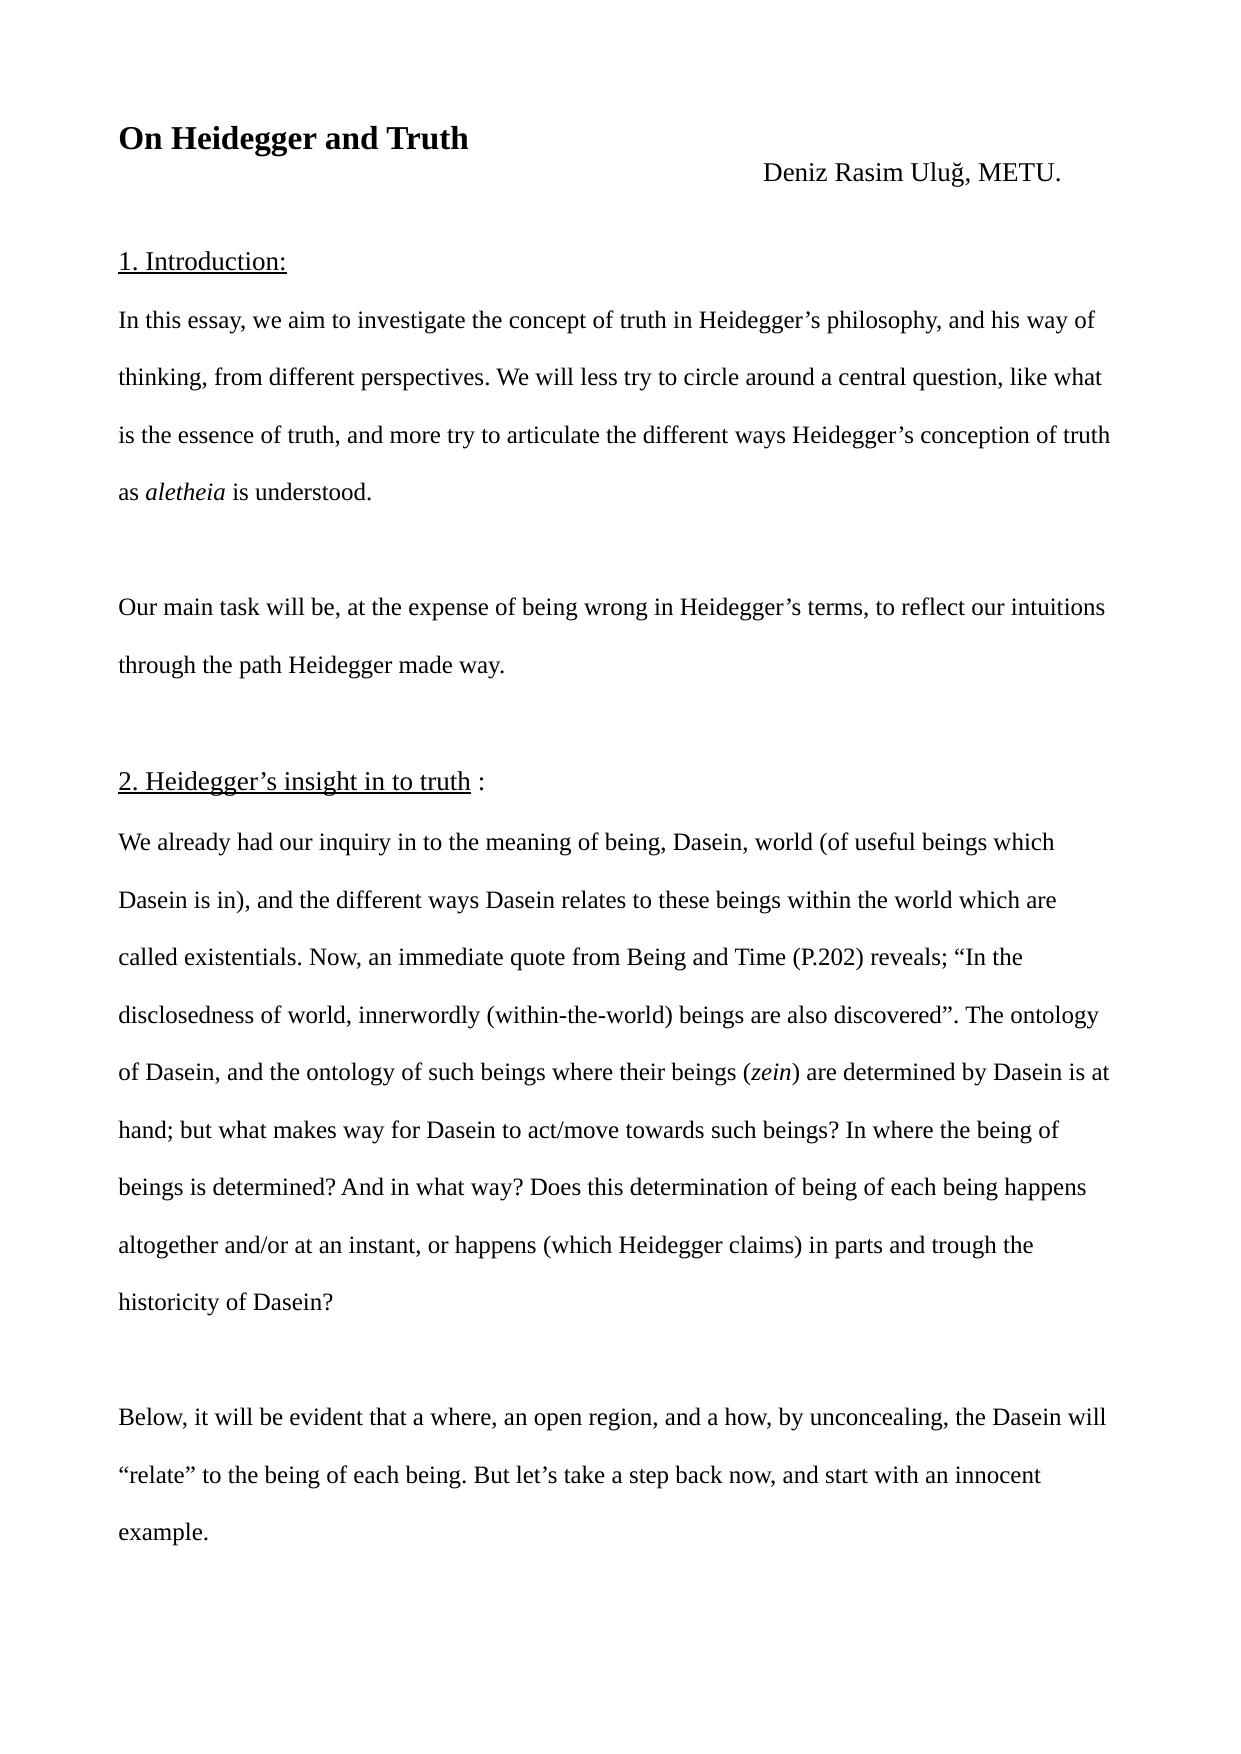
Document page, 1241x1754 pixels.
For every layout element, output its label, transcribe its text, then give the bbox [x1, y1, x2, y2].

text 2. Heidegger’s insight in to truth : [118, 765, 1122, 796]
text 1. Introduction: In this essay, we aim to investigate the concept of truth in Heidegger’s philosophy, and his way of thinking, from different perspectives. We will less try to circle around a central question, like what is the essence of truth, and more try to articulate the different ways Heidegger’s conception of truth as aletheia is understood. [118, 245, 1122, 564]
text Below, it will be evident that a where, an open region, and a how, by unconcealing, the Dasein will “relate” to the being of each being. But let’s take a step back now, and start with an innocent example. [118, 1402, 1122, 1546]
text Our main task will be, at the expense of being wrong in Heidegger’s terms, to reflect our intuitions through the path Heidegger made way. [118, 592, 1122, 679]
text Deniz Rasim Uluğ, METU. [709, 156, 1122, 188]
text We already had our inquiry in to the meaning of being, Dasein, world (of useful beings which Dasein is in), and the different ways Dasein relates to these beings within the world which are called existentials. Now, an immediate quote from Being and Time (P.202) reveals; “In the disclosedness of world, innerwordly (within-the-world) beings are also discovered”. The ontology of Dasein, and the ontology of such beings where their beings (zein) are determined by Dasein is at hand; but what makes way for Dasein to act/move towards such beings? In where the being of beings is determined? And in what way? Does this determination of being of each being happens altogether and/or at an instant, or happens (which Heidegger claims) in parts and trough the historicity of Dasein? [118, 827, 1122, 1316]
text On Heidegger and Truth [118, 118, 1122, 156]
